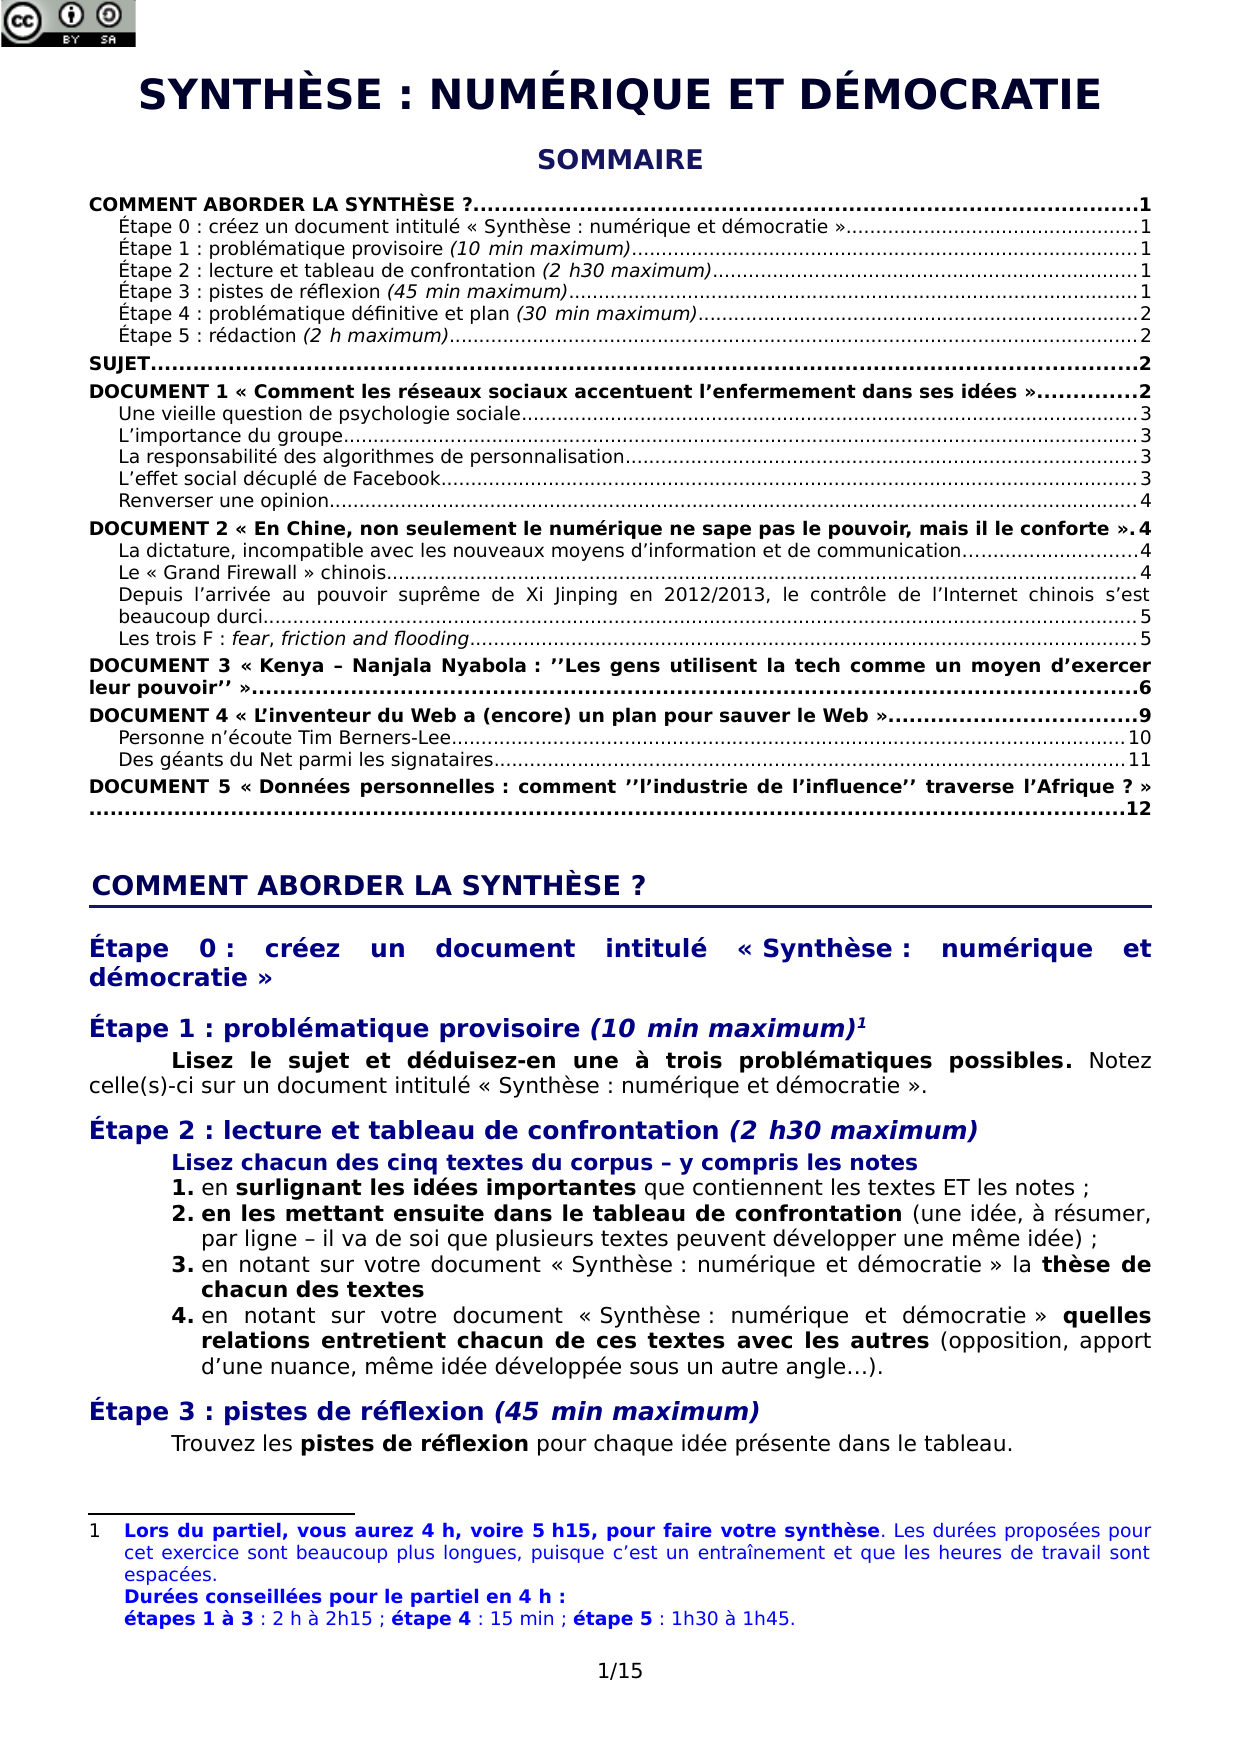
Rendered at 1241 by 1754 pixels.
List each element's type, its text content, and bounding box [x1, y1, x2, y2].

text L’importance du groupe 3 [118, 425, 1152, 447]
text DOCUMENT 1 « Comment les réseaux sociaux accentuent l’enfermement dans ses idées » 2 [88, 381, 1152, 403]
subtitle Étape 0 : créez un document intitulé « Synthèse : numérique et démocratie » [88, 934, 1152, 993]
list en les mettant ensuite dans le tableau de confrontation (une idée, à résumer, par ligne – il va de soi que plusieurs textes peuvent développer une même idée) ; [171, 1201, 1152, 1252]
text Depuis l’arrivée au pouvoir suprême de Xi Jinping en 2012/2013, le contrôle de l’Internet chinois s’est beaucoup durci 5 [118, 584, 1152, 627]
text Étape 3 : pistes de réflexion (45 min maximum) 1 [118, 282, 1152, 303]
subtitle COMMENT ABORDER LA SYNTHÈSE ? [88, 868, 1152, 908]
text DOCUMENT 3 « Kenya – Nanjala Nyabola : ’’Les gens utilisent la tech comme un moyen d’exercer leur pouvoir’’ » 6 [88, 655, 1152, 699]
text DOCUMENT 4 « L’inventeur du Web a (encore) un plan pour sauver le Web » 9 [88, 705, 1152, 727]
text Étape 2 : lecture et tableau de confrontation (2 h30 maximum) 1 [118, 260, 1152, 282]
text Renverser une opinion 4 [118, 490, 1152, 512]
text Lisez chacun des cinq textes du corpus – y compris les notes [88, 1150, 1152, 1175]
text DOCUMENT 5 « Données personnelles : comment ’’l’industrie de l’influence’’ traverse l’Afrique ? » 12 [88, 777, 1152, 820]
list en surlignant les idées importantes que contiennent les textes ET les notes ; [171, 1175, 1152, 1201]
text Lors du partiel, vous aurez 4 h, voire 5 h15, pour faire votre synthèse. Les durées proposées pour cet exercice sont beaucoup plus longues, puisque c’est un entraînement et que les heures de travail sont espacées. Durées conseillées pour le partiel en 4 h : étapes 1 à 3 : 2 h à 2h15 ; étape 4 : 15 min ; étape 5 : 1h30 à 1h45. [88, 1520, 1152, 1629]
text Une vieille question de psychologie sociale 3 [118, 403, 1152, 425]
subtitle SOMMAIRE [88, 144, 1152, 176]
text Trouvez les pistes de réflexion pour chaque idée présente dans le tableau. [88, 1431, 1152, 1456]
text DOCUMENT 2 « En Chine, non seulement le numérique ne sape pas le pouvoir, mais il le conforte » 4 [88, 518, 1152, 540]
list en notant sur votre document « Synthèse : numérique et démocratie » quelles relations entretient chacun de ces textes avec les autres (opposition, apport d’une nuance, même idée développée sous un autre angle…). [171, 1303, 1152, 1379]
text Étape 5 : rédaction (2 h maximum) 2 [118, 325, 1152, 347]
text COMMENT ABORDER LA SYNTHÈSE ? 1 [88, 194, 1152, 216]
list en notant sur votre document « Synthèse : numérique et démocratie » la thèse de chacun des textes [171, 1252, 1152, 1303]
text Étape 0 : créez un document intitulé « Synthèse : numérique et démocratie » 1 [118, 216, 1152, 238]
text L’effet social décuplé de Facebook 3 [118, 468, 1152, 490]
text Étape 1 : problématique provisoire (10 min maximum) 1 [118, 238, 1152, 260]
picture [1, 0, 136, 47]
text Les trois F : fear, friction and flooding 5 [118, 627, 1152, 649]
text La dictature, incompatible avec les nouveaux moyens d’information et de communication… 4 [118, 540, 1152, 562]
text Étape 4 : problématique définitive et plan (30 min maximum) 2 [118, 303, 1152, 325]
text Lisez le sujet et déduisez-en une à trois problématiques possibles. Notez celle(s)-ci sur un document intitulé « Synthèse : numérique et démocratie ». [88, 1048, 1152, 1099]
text La responsabilité des algorithmes de personnalisation 3 [118, 447, 1152, 468]
subtitle Étape 2 : lecture et tableau de confrontation (2 h30 maximum) [88, 1117, 1152, 1146]
subtitle Étape 3 : pistes de réflexion (45 min maximum) [88, 1397, 1152, 1426]
subtitle Étape 1 : problématique provisoire (10 min maximum) [88, 1014, 1152, 1044]
text Des géants du Net parmi les signataires 11 [118, 749, 1152, 771]
text SUJET 2 [88, 353, 1152, 375]
text Personne n’écoute Tim Berners-Lee 10 [118, 727, 1152, 749]
title SYNTHÈSE : NUMÉRIQUE ET DÉMOCRATIE [88, 71, 1152, 119]
text Le « Grand Firewall » chinois 4 [118, 562, 1152, 584]
